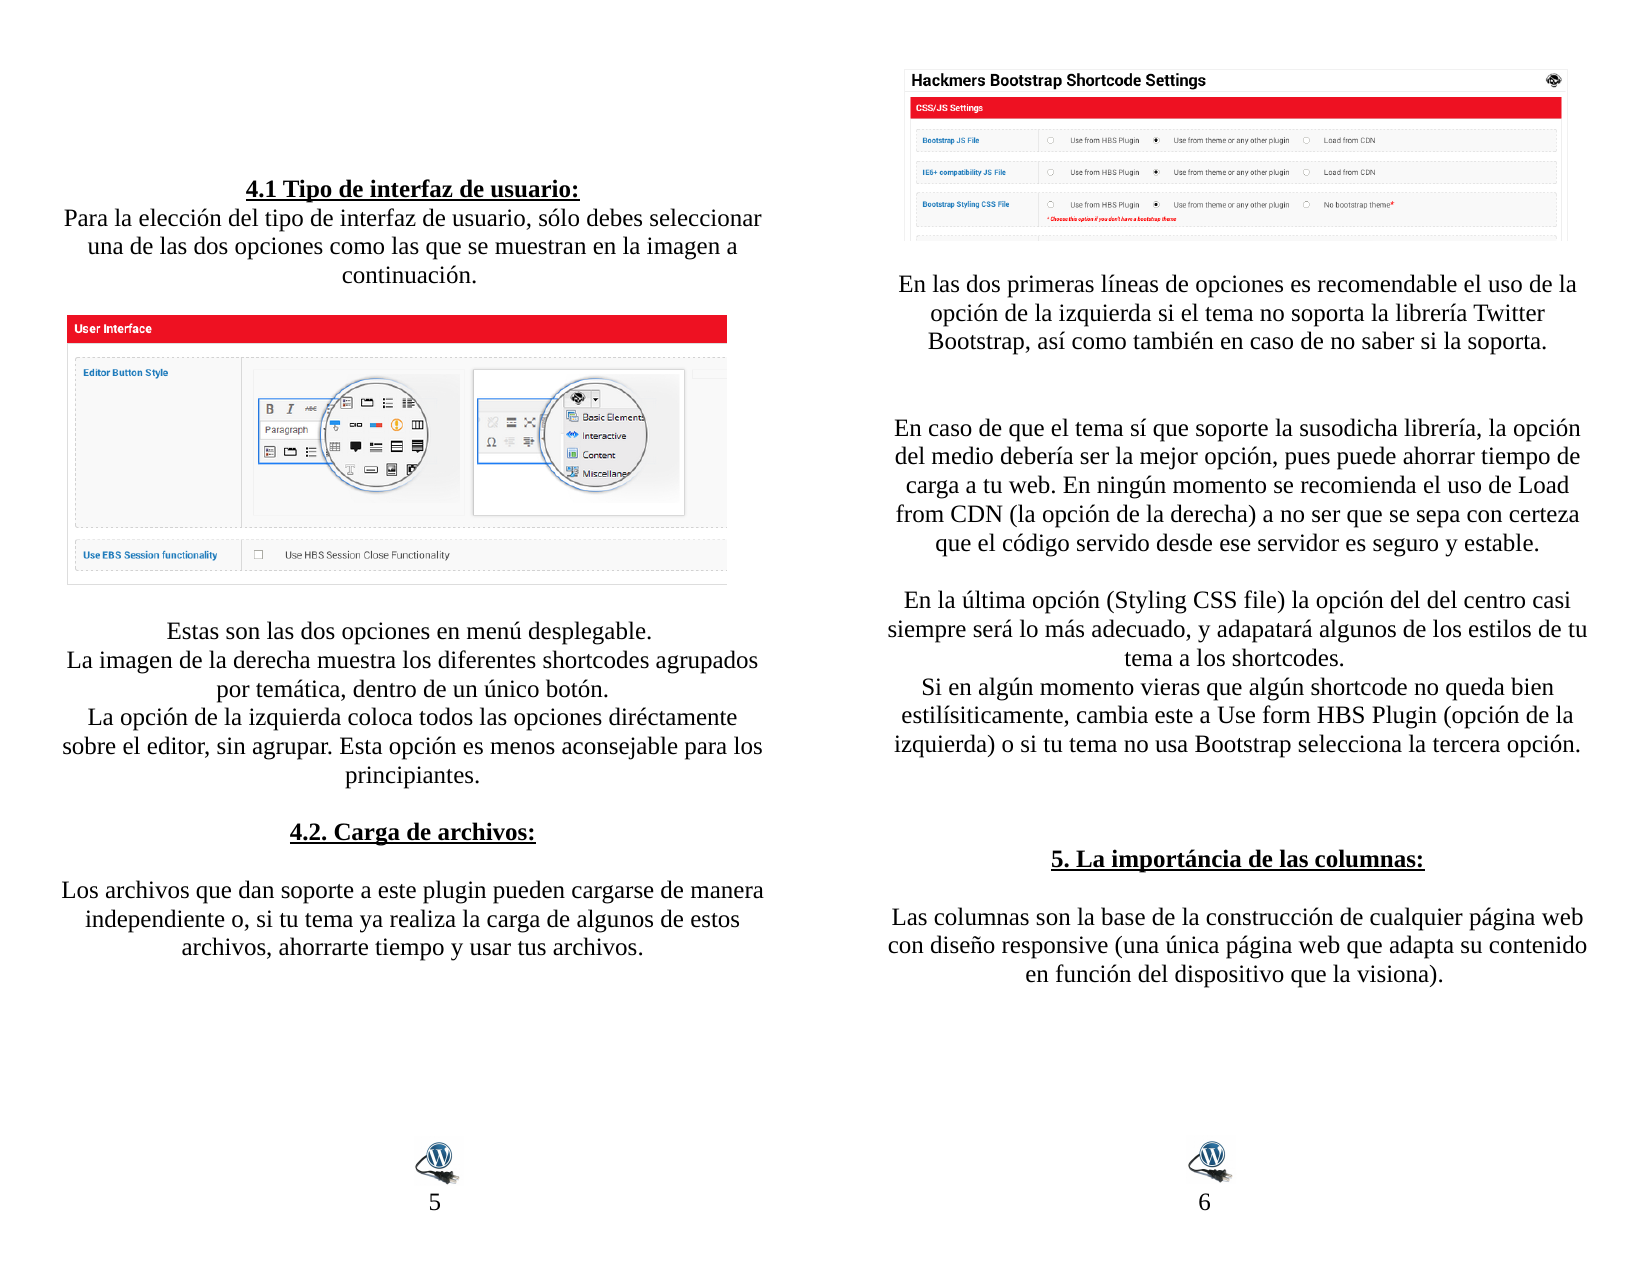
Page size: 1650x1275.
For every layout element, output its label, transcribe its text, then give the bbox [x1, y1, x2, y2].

text Los archivos que dan soporte a este plugin pueden cargarse de manera independiente o, si tu tema ya realiza la carga de algunos de estos archivos, ahorrarte tiempo y usar tus archivos. [59, 875, 766, 961]
text 4.1 Tipo de interfaz de usuario: [59, 174, 766, 203]
picture [59, 311, 727, 588]
text En caso de que el tema sí que soporte la susodicha librería, la opción del medio debería ser la mejor opción, pues puede ahorrar tiempo de carga a tu web. En ningún momento se recomienda el uso de Load from CDN (la opción de la derecha) a no ser que se sepa con certeza que el código servido desde ese servidor es seguro y estable. [884, 413, 1591, 557]
text Las columnas son la base de la construcción de cualquier página web con diseño responsive (una única página web que adapta su contenido en función del dispositivo que la visiona). [884, 902, 1591, 988]
text La imagen de la derecha muestra los diferentes shortcodes agrupados por temática, dentro de un único botón. [59, 645, 766, 702]
picture [413, 1136, 464, 1186]
text Para la elección del tipo de interfaz de usuario, sólo debes seleccionar una de las dos opciones como las que se muestran en la imagen a continuación. [59, 203, 766, 289]
text La opción de la izquierda coloca todos las opciones diréctamente sobre el editor, sin agrupar. Esta opción es menos aconsejable para los principiantes. [59, 702, 766, 789]
text 4.2. Carga de archivos: [59, 817, 766, 846]
text Estas son las dos opciones en menú desplegable. [59, 616, 766, 645]
text En la última opción (Styling CSS file) la opción del del centro casi siempre será lo más adecuado, y adapatará algunos de los estilos de tu tema a los shortcodes. [884, 585, 1591, 672]
text 5. La importáncia de las columnas: [884, 844, 1591, 873]
text Si en algún momento vieras que algún shortcode no queda bien estilísiticamente, cambia este a Use form HBS Plugin (opción de la izquierda) o si tu tema no usa Bootstrap selecciona la tercera opción. [884, 672, 1591, 758]
picture [1186, 1135, 1237, 1184]
text En las dos primeras líneas de opciones es recomendable el uso de la opción de la izquierda si el tema no soporta la librería Twitter Bootstrap, así como también en caso de no saber si la soporta. [884, 269, 1591, 355]
picture [903, 59, 1572, 241]
